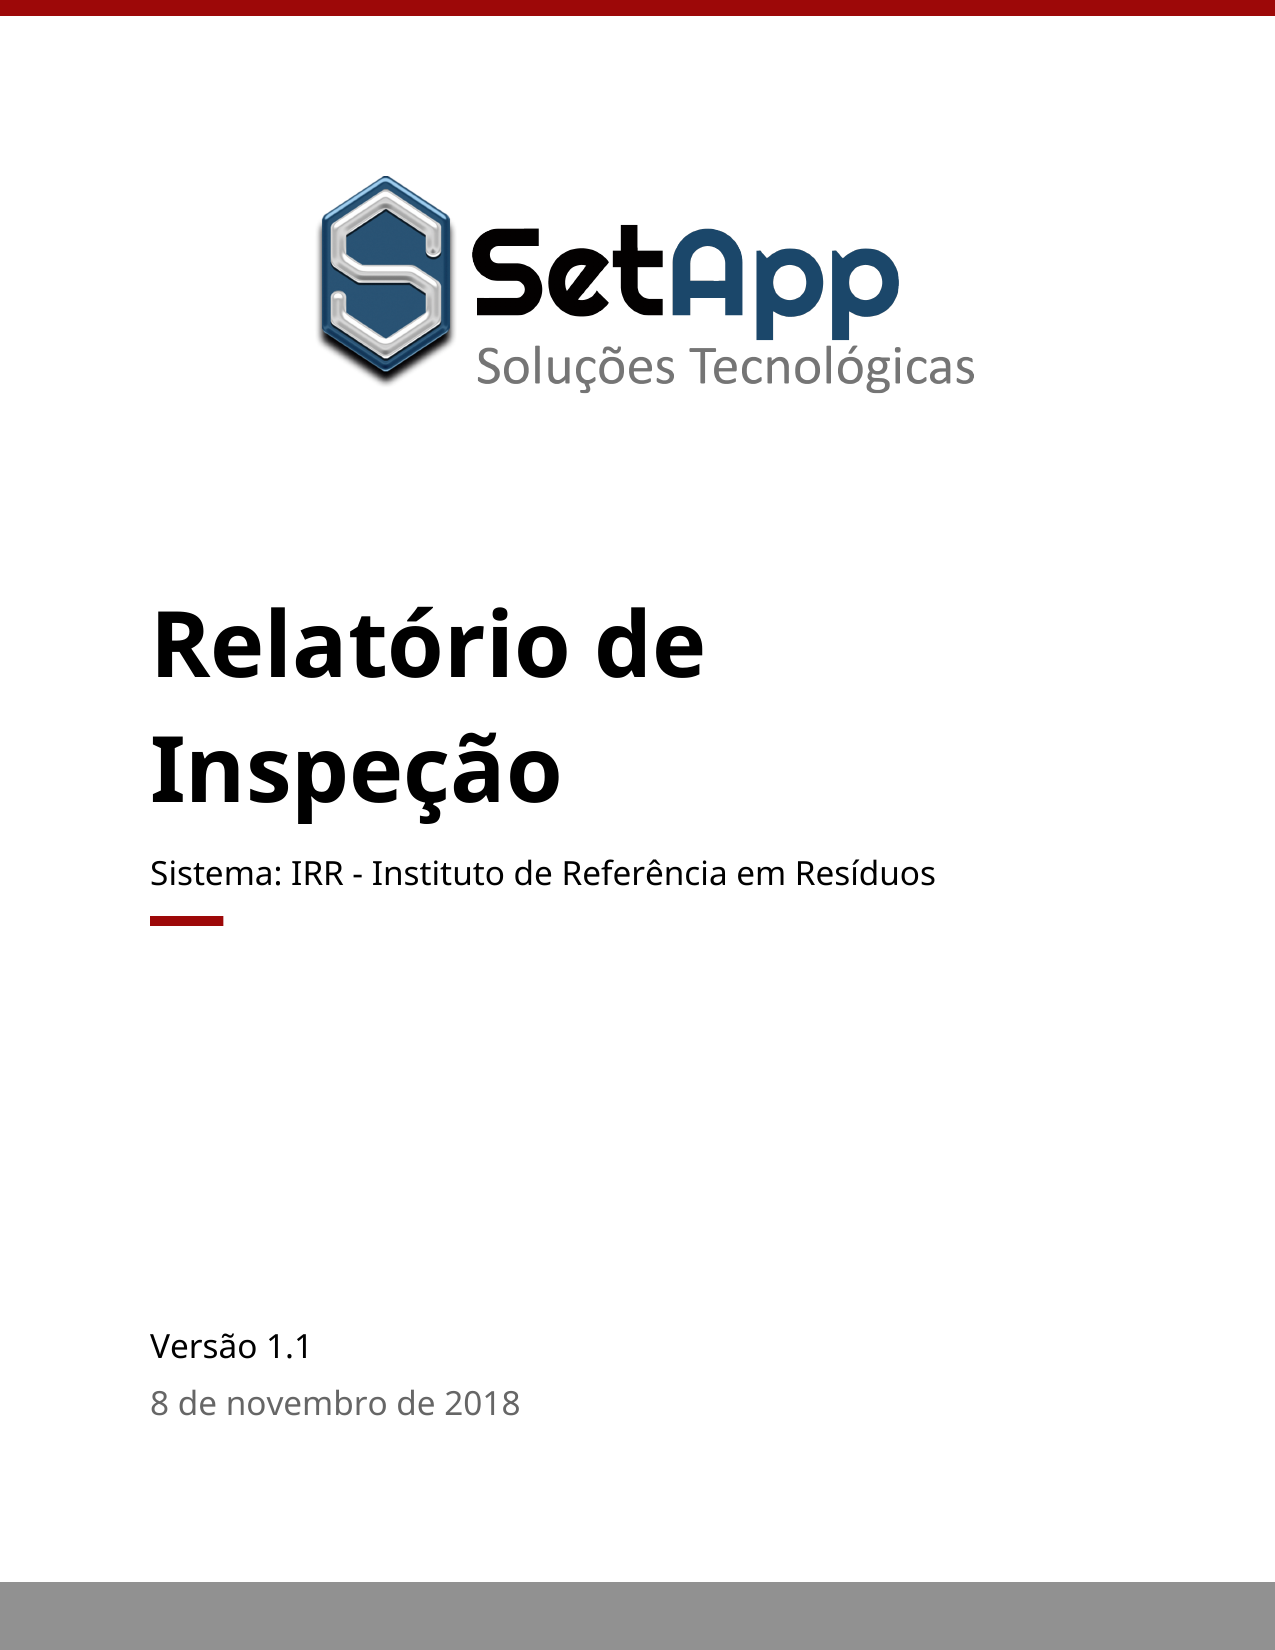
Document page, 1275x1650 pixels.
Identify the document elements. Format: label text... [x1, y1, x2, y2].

title Relatório de Inspeção [150, 171, 1125, 829]
picture [0, 0, 1275, 16]
text Versão 1.1 8 de novembro de 2018 [150, 1323, 1125, 1425]
subtitle Sistema: IRR - Instituto de Referência em Resíduos [150, 850, 1125, 896]
picture [150, 916, 224, 926]
picture [0, 1582, 1275, 1650]
picture [294, 168, 982, 404]
